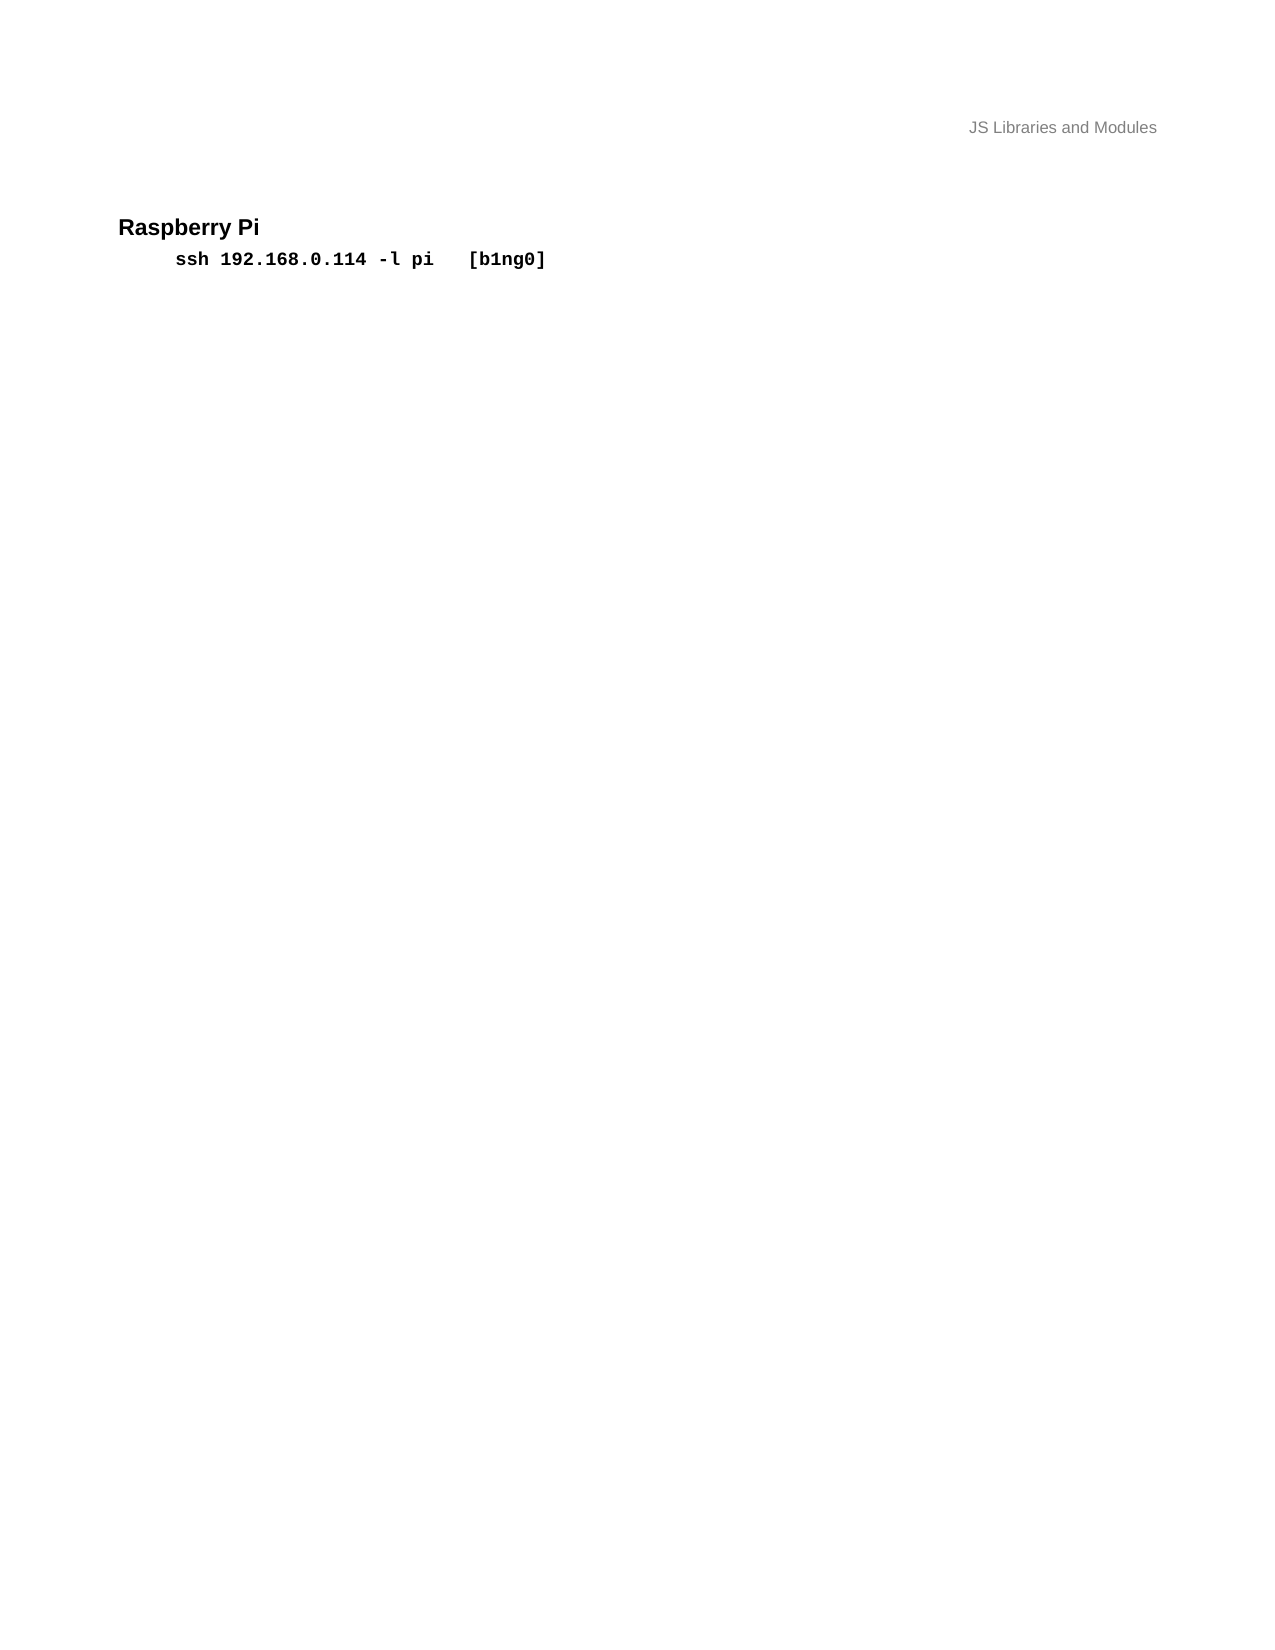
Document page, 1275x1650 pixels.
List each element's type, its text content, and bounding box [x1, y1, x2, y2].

text ssh 192.168.0.114 -l pi [b1ng0] [175, 249, 1157, 271]
subtitle Raspberry Pi [118, 214, 1157, 241]
